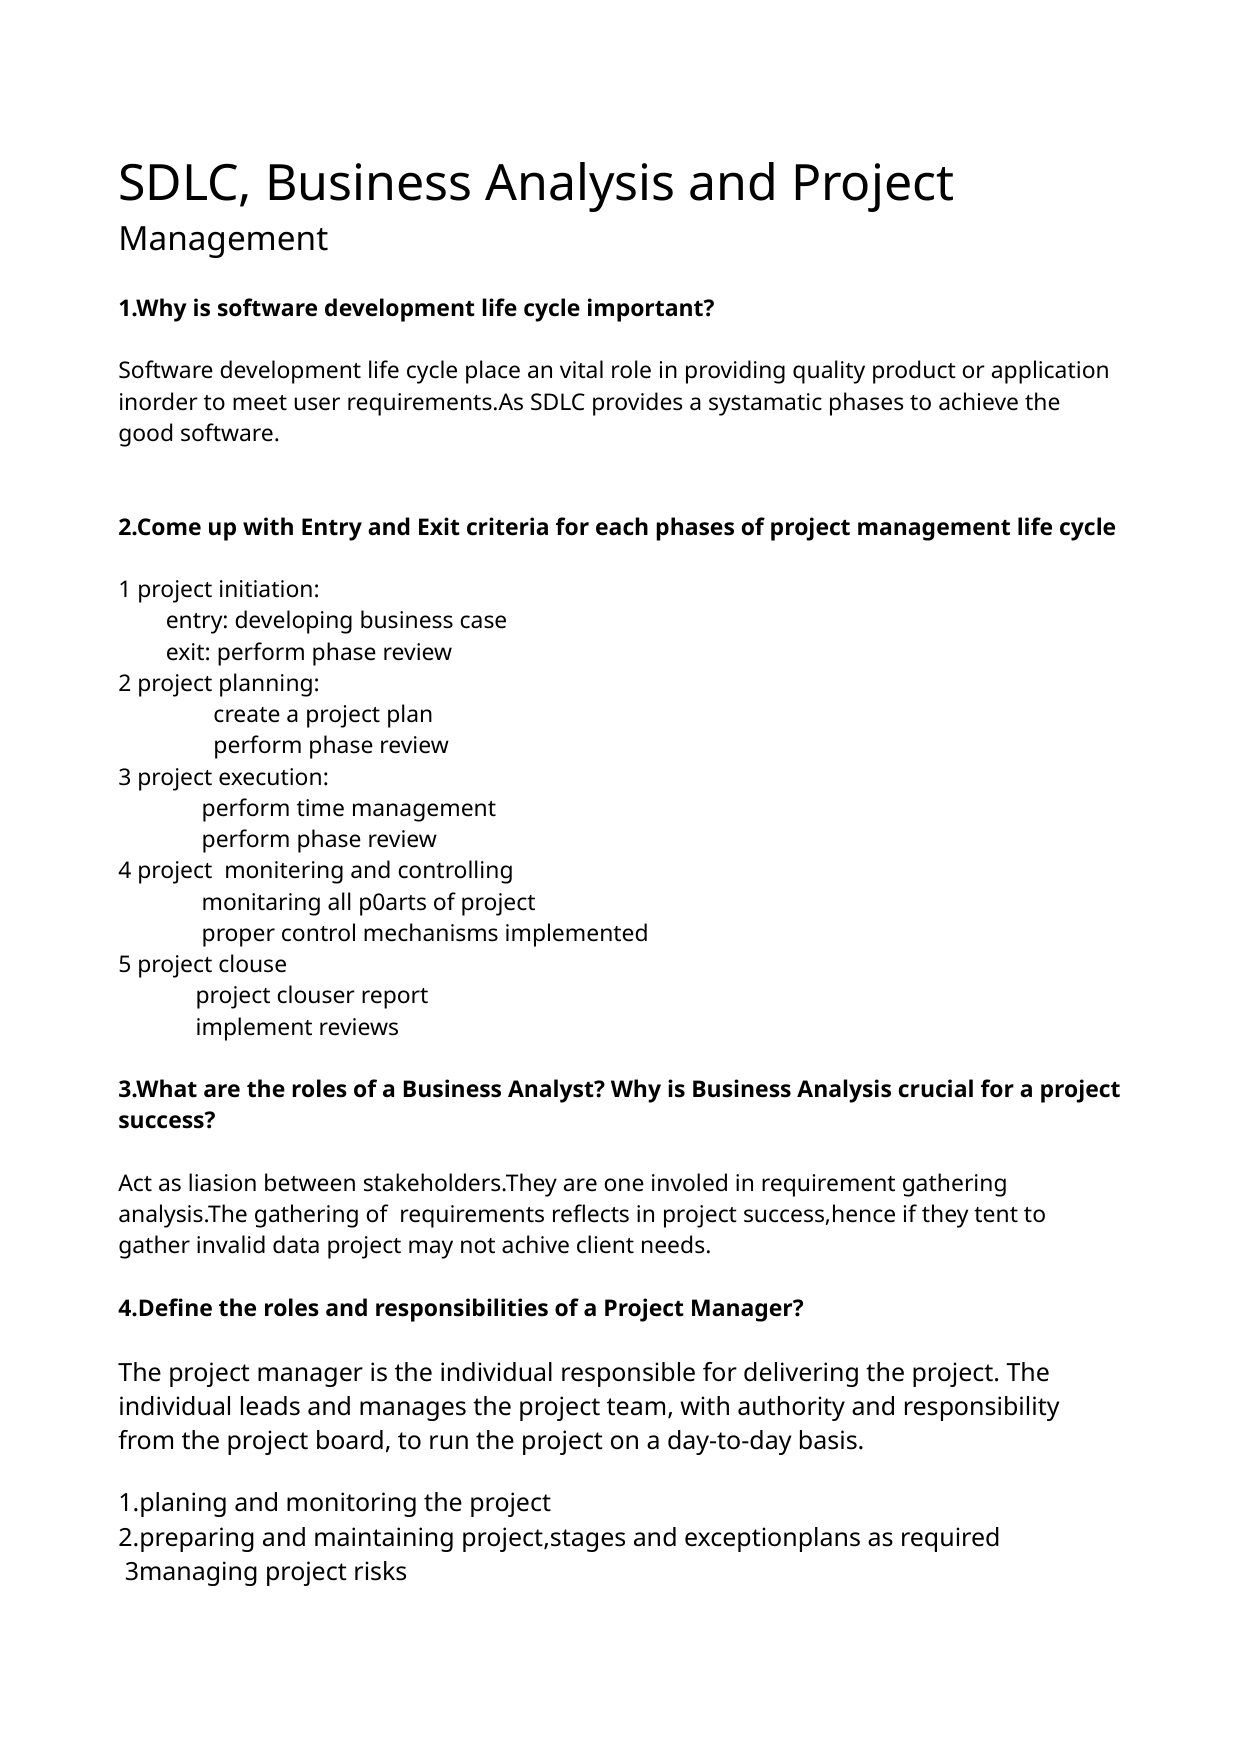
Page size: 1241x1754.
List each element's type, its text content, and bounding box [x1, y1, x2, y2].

text 3managing project risks [118, 1553, 1122, 1587]
text 2 project planning: [118, 667, 1122, 698]
text SDLC, Business Analysis and Project Management [118, 147, 1122, 260]
text 1.planing and monitoring the project [118, 1485, 1122, 1519]
text 4.Define the roles and responsibilities of a Project Manager? [118, 1292, 1122, 1323]
text implement reviews [118, 1010, 1122, 1042]
text exit: perform phase review [118, 635, 1122, 667]
text 1.Why is software development life cycle important? [118, 292, 1122, 323]
text perform time management [118, 792, 1122, 823]
text 4 project monitering and controlling [118, 854, 1122, 885]
text 1 project initiation: [118, 573, 1122, 604]
text 2.preparing and maintaining project,stages and exceptionplans as required [118, 1519, 1122, 1553]
text monitaring all p0arts of project [118, 885, 1122, 917]
text The project manager is the individual responsible for delivering the project. The individual leads and manages the project team, with authority and responsibility from the project board, to run the project on a day-to-day basis. [118, 1354, 1122, 1456]
text entry: developing business case [118, 604, 1122, 635]
text 5 project clouse [118, 948, 1122, 979]
text project clouser report [118, 979, 1122, 1010]
text proper control mechanisms implemented [118, 917, 1122, 948]
text create a project plan [118, 698, 1122, 729]
text 3 project execution: [118, 760, 1122, 792]
text 3.What are the roles of a Business Analyst? Why is Business Analysis crucial for a project success? [118, 1073, 1122, 1135]
text Act as liasion between stakeholders.They are one involed in requirement gathering analysis.The gathering of requirements reflects in project success,hence if they tent to gather invalid data project may not achive client needs. [118, 1167, 1122, 1260]
text perform phase review [118, 729, 1122, 760]
text 2.Come up with Entry and Exit criteria for each phases of project management life cycle [118, 510, 1122, 542]
text Software development life cycle place an vital role in providing quality product or application inorder to meet user requirements.As SDLC provides a systamatic phases to achieve the good software. [118, 354, 1122, 448]
text perform phase review [118, 823, 1122, 854]
